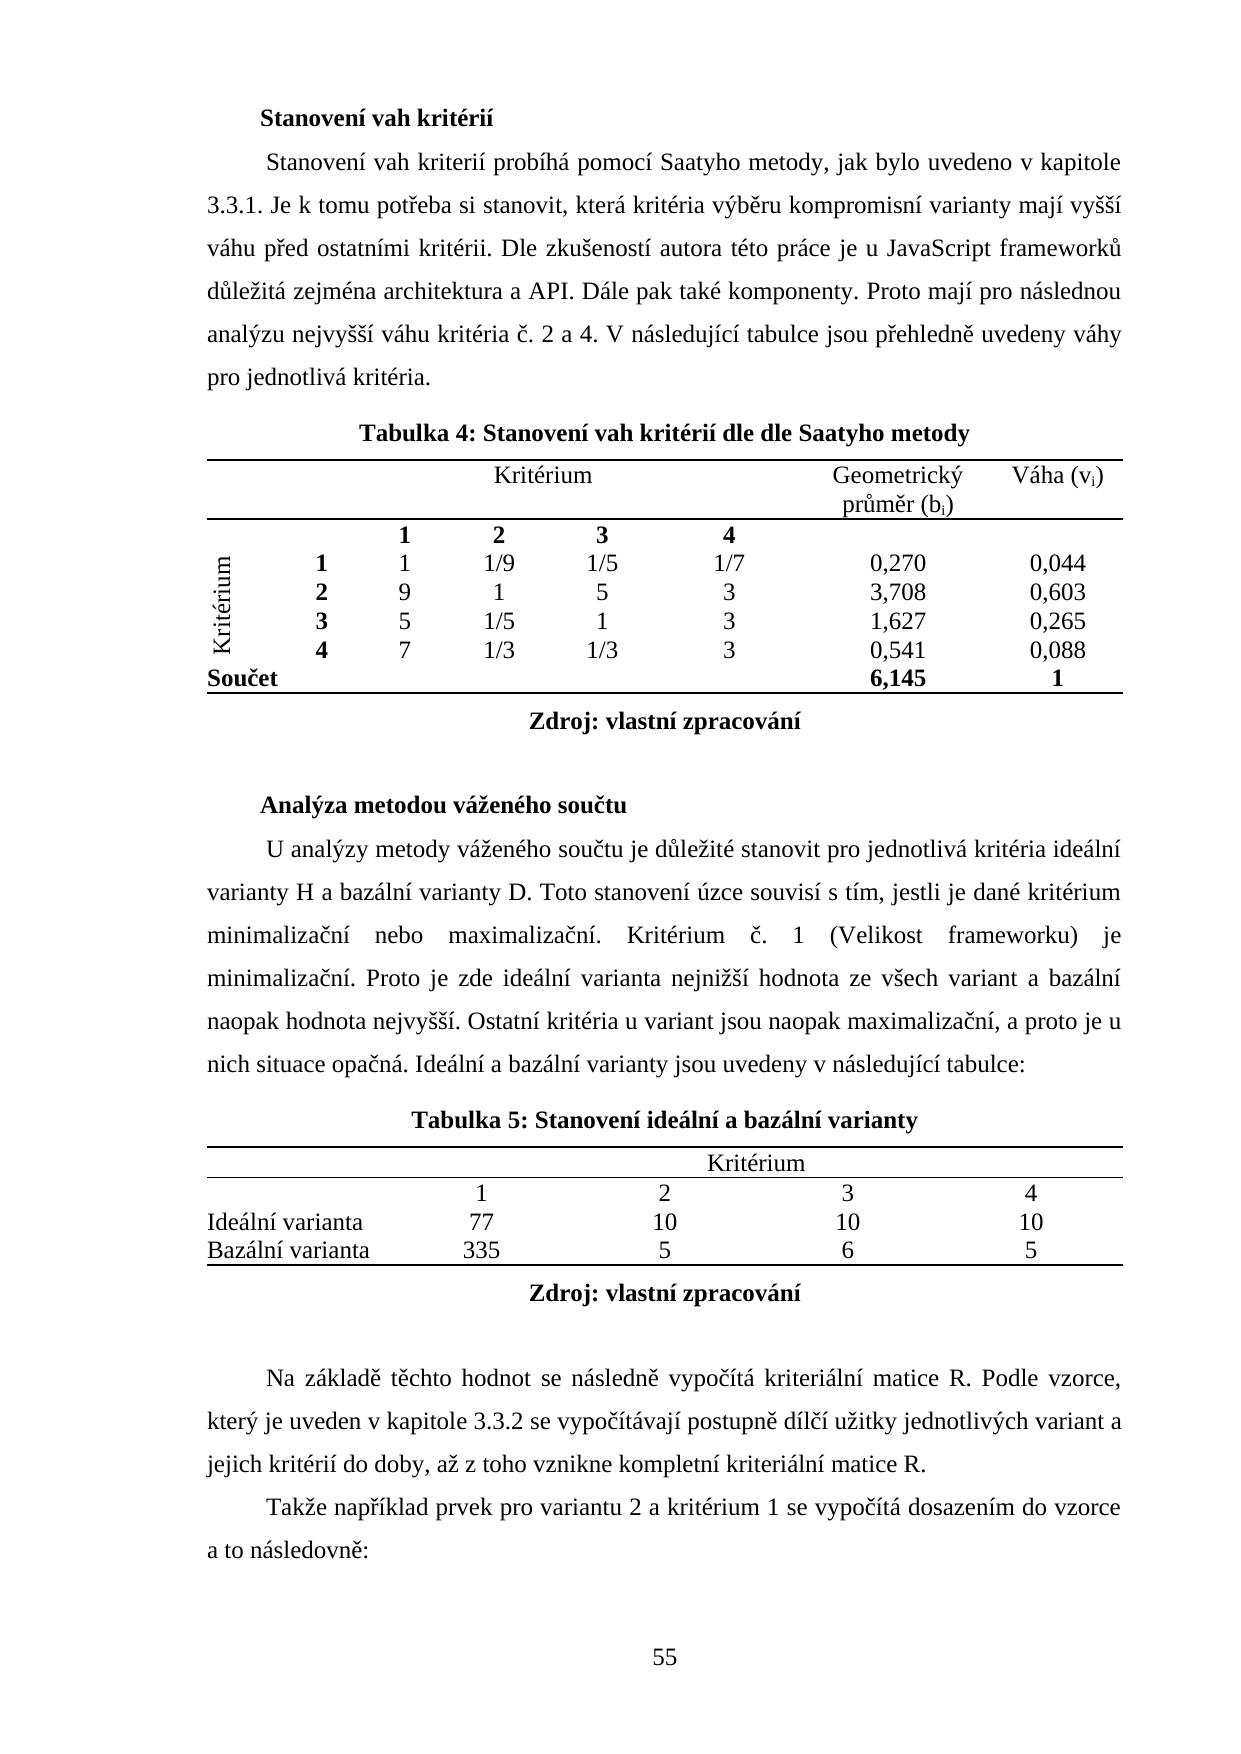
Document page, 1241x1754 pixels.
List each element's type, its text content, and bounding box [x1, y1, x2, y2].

table_cell 77 [390, 1207, 573, 1236]
table_cell Ideální varianta [207, 1207, 390, 1236]
table_cell 10 [756, 1207, 939, 1236]
table_cell 4 [283, 635, 360, 663]
table_cell 2 [573, 1178, 756, 1207]
table_cell 0,088 [993, 635, 1122, 663]
table_cell 3 [549, 520, 655, 548]
table_cell 1/5 [549, 549, 655, 577]
table_cell [803, 520, 993, 548]
table_cell [283, 520, 360, 548]
table_cell 3 [655, 635, 803, 663]
table_cell 6,145 [803, 664, 993, 692]
table_cell 1/7 [655, 549, 803, 577]
text Analýza metodou váženého součtu [207, 791, 1122, 819]
table_header [207, 1148, 390, 1177]
table_cell 9 [360, 577, 449, 606]
table_cell 1/5 [449, 606, 549, 635]
text Tabulka 4: Stanovení vah kritérií dle dle Saatyho metody [207, 418, 1122, 447]
table_cell 5 [549, 577, 655, 606]
table_cell 3 [655, 606, 803, 635]
table_cell Bazální varianta [207, 1236, 390, 1264]
table_cell 10 [939, 1207, 1122, 1236]
table_cell Kritérium [207, 549, 283, 663]
table_cell 4 [939, 1178, 1122, 1207]
table_cell 5 [939, 1236, 1122, 1264]
table_header Váha (vi) [993, 461, 1122, 518]
table_cell 1 [390, 1178, 573, 1207]
text Takže například prvek pro variantu 2 a kritérium 1 se vypočítá dosazením do vzorce a to následovně: [207, 1492, 1122, 1564]
table_cell 1 [360, 549, 449, 577]
table_cell 3 [283, 606, 360, 635]
table_cell 4 [655, 520, 803, 548]
table_header Kritérium [283, 461, 803, 518]
table_cell 3 [655, 577, 803, 606]
table_cell 0,603 [993, 577, 1122, 606]
table_cell 1 [449, 577, 549, 606]
table_cell 3 [756, 1178, 939, 1207]
table_cell 1/3 [449, 635, 549, 663]
table_cell [207, 520, 283, 548]
table_header [207, 461, 283, 518]
table_cell 1 [993, 664, 1122, 692]
table_cell 5 [360, 606, 449, 635]
table_cell 335 [390, 1236, 573, 1264]
table_cell 5 [573, 1236, 756, 1264]
table_cell 3,708 [803, 577, 993, 606]
table_cell 7 [360, 635, 449, 663]
table_header Kritérium [390, 1148, 1122, 1177]
text Na základě těchto hodnot se následně vypočítá kriteriální matice R. Podle vzorce, který je uveden v kapitole 3.3.2 se vypočítávají postupně dílčí užitky jednotlivých variant a jejich kritérií do doby, až z toho vznikne kompletní kriteriální matice R. [207, 1363, 1122, 1478]
table_cell 1/3 [549, 635, 655, 663]
table_cell 2 [283, 577, 360, 606]
table_cell 1/9 [449, 549, 549, 577]
text Zdroj: vlastní zpracování [207, 706, 1122, 735]
text Tabulka 5: Stanovení ideální a bazální varianty [207, 1105, 1122, 1134]
text Stanovení vah kritérií [207, 103, 1122, 132]
table_cell 6 [756, 1236, 939, 1264]
table_cell 0,541 [803, 635, 993, 663]
table_cell 0,265 [993, 606, 1122, 635]
table_cell [993, 520, 1122, 548]
table_cell 1,627 [803, 606, 993, 635]
table_cell [207, 1178, 390, 1207]
table_cell 1 [283, 549, 360, 577]
table_cell Součet [207, 664, 803, 692]
text Zdroj: vlastní zpracování [207, 1278, 1122, 1307]
table_cell 0,044 [993, 549, 1122, 577]
table_cell 2 [449, 520, 549, 548]
table_cell 1 [549, 606, 655, 635]
table_cell 0,270 [803, 549, 993, 577]
text Stanovení vah kriterií probíhá pomocí Saatyho metody, jak bylo uvedeno v kapitole 3.3.1. Je k tomu potřeba si stanovit, která kritéria výběru kompromisní varianty mají vyšší váhu před ostatními kritérii. Dle zkušeností autora této práce je u JavaScript frameworků důležitá zejména architektura a API. Dále pak také komponenty. Proto mají pro následnou analýzu nejvyšší váhu kritéria č. 2 a 4. V následující tabulce jsou přehledně uvedeny váhy pro jednotlivá kritéria. [207, 147, 1122, 391]
table_header Geometrický průměr (bi) [803, 461, 993, 518]
table_cell 1 [360, 520, 449, 548]
table_cell 10 [573, 1207, 756, 1236]
text U analýzy metody váženého součtu je důležité stanovit pro jednotlivá kritéria ideální varianty H a bazální varianty D. Toto stanovení úzce souvisí s tím, jestli je dané kritérium minimalizační nebo maximalizační. Kritérium č. 1 (Velikost frameworku) je minimalizační. Proto je zde ideální varianta nejnižší hodnota ze všech variant a bazální naopak hodnota nejvyšší. Ostatní kritéria u variant jsou naopak maximalizační, a proto je u nich situace opačná. Ideální a bazální varianty jsou uvedeny v následující tabulce: [207, 834, 1122, 1078]
